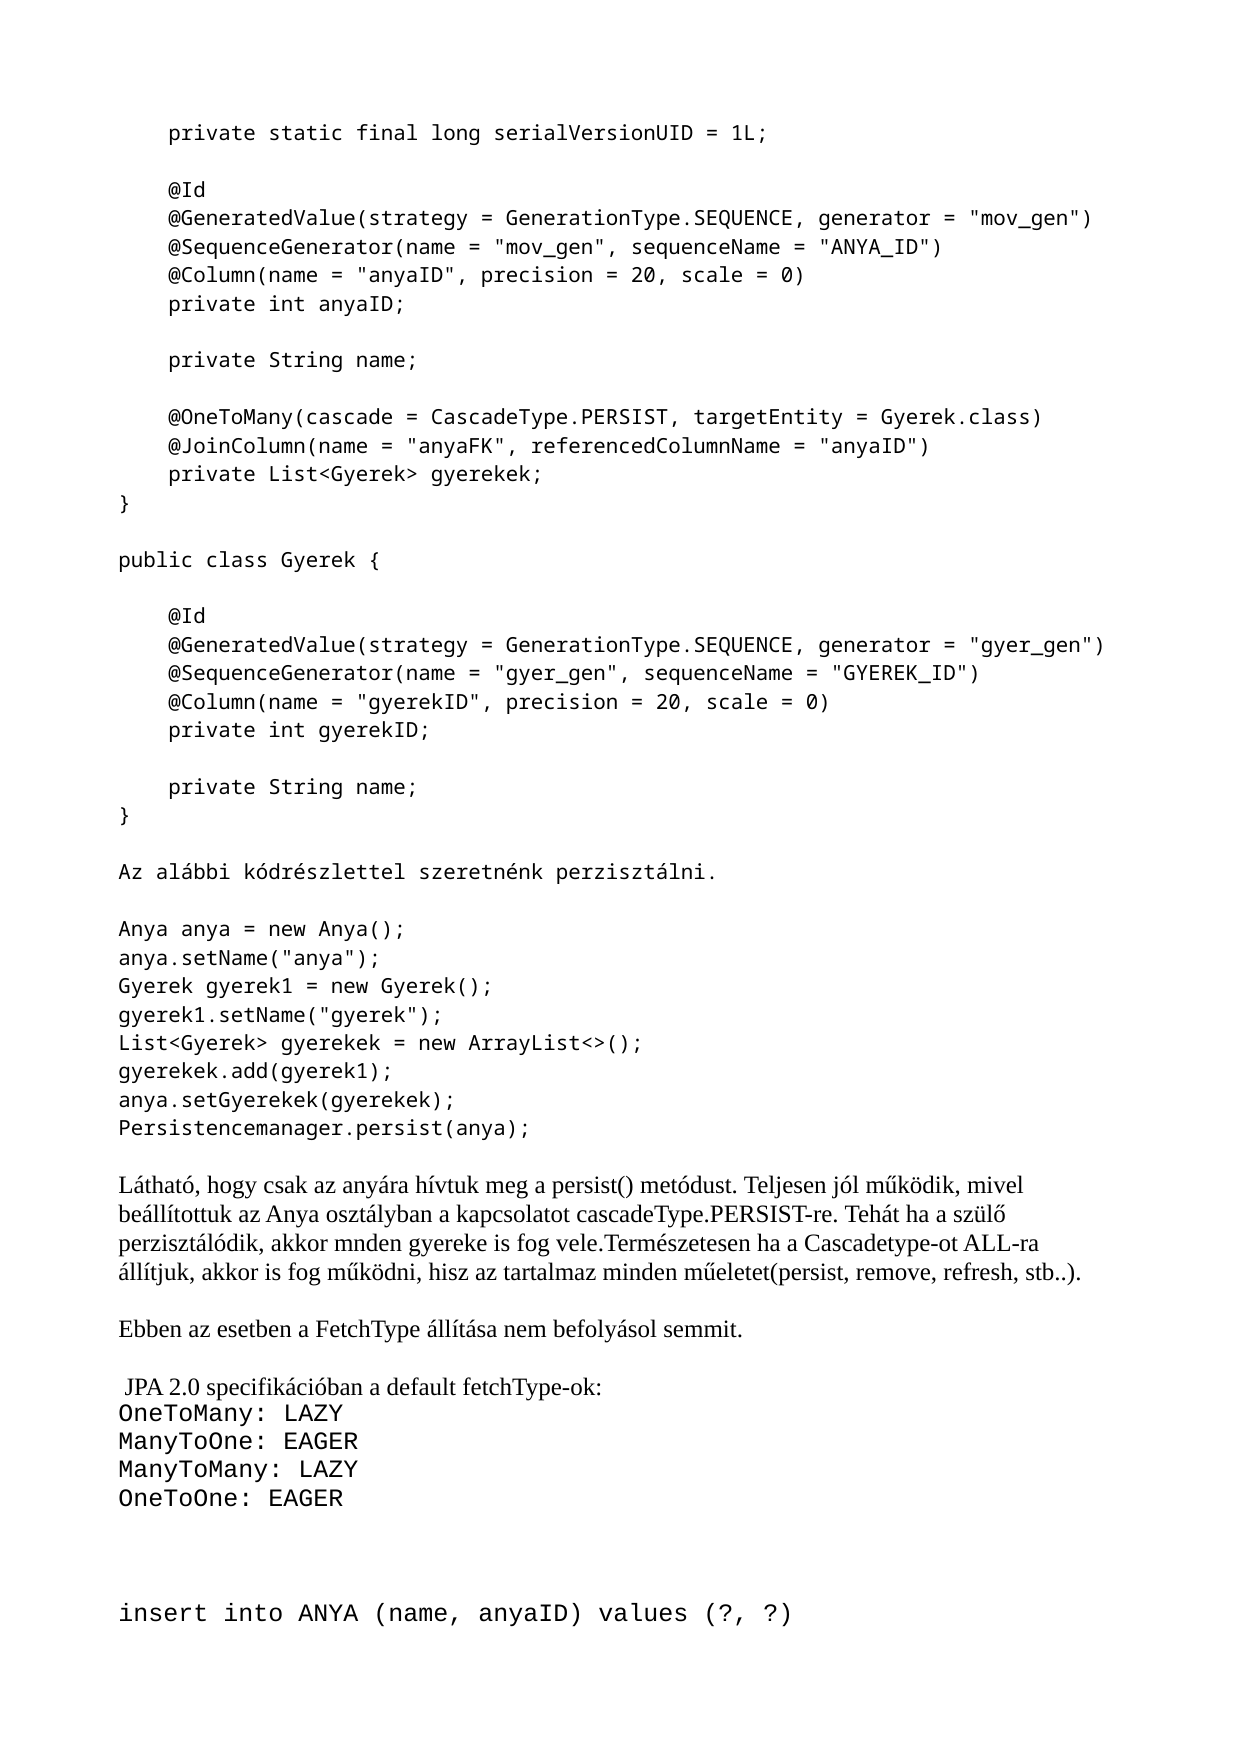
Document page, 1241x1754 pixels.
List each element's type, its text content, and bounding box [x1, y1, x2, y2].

text Anya anya = new Anya(); [118, 914, 1122, 943]
text public class Gyerek { [118, 545, 1122, 573]
text gyerek1.setName("gyerek"); [118, 1000, 1122, 1028]
text @SequenceGenerator(name = "gyer_gen", sequenceName = "GYEREK_ID") [118, 658, 1122, 687]
text private String name; [118, 346, 1122, 374]
text private String name; [118, 772, 1122, 801]
text Látható, hogy csak az anyára hívtuk meg a persist() metódust. Teljesen jól működik, mivel beállítottuk az Anya osztályban a kapcsolatot cascadeType.PERSIST-re. Tehát ha a szülő perzisztálódik, akkor mnden gyereke is fog vele.Természetesen ha a Cascadetype-ot ALL-ra állítjuk, akkor is fog működni, hisz az tartalmaz minden műeletet(persist, remove, refresh, stb..). [118, 1170, 1122, 1285]
text } [118, 488, 1122, 516]
text @OneToMany(cascade = CascadeType.PERSIST, targetEntity = Gyerek.class) [118, 402, 1122, 431]
text insert into ANYA (name, anyaID) values (?, ?) [118, 1601, 1122, 1629]
text List<Gyerek> gyerekek = new ArrayList<>(); [118, 1028, 1122, 1057]
text @JoinColumn(name = "anyaFK", referencedColumnName = "anyaID") [118, 431, 1122, 459]
text private int anyaID; [118, 289, 1122, 317]
text OneToOne: EAGER [118, 1485, 1122, 1514]
text Ebben az esetben a FetchType állítása nem befolyásol semmit. [118, 1314, 1122, 1343]
text ManyToOne: EAGER [118, 1429, 1122, 1457]
text @Column(name = "gyerekID", precision = 20, scale = 0) [118, 687, 1122, 715]
text } [118, 801, 1122, 829]
text @Id [118, 175, 1122, 203]
text Az alábbi kódrészlettel szeretnénk perzisztálni. [118, 857, 1122, 886]
text private int gyerekID; [118, 715, 1122, 744]
text @GeneratedValue(strategy = GenerationType.SEQUENCE, generator = "mov_gen") [118, 203, 1122, 232]
text ManyToMany: LAZY [118, 1457, 1122, 1485]
text gyerekek.add(gyerek1); [118, 1057, 1122, 1085]
text Gyerek gyerek1 = new Gyerek(); [118, 971, 1122, 1000]
text @Id [118, 602, 1122, 630]
text Persistencemanager.persist(anya); [118, 1113, 1122, 1142]
text private static final long serialVersionUID = 1L; [118, 118, 1122, 147]
text anya.setName("anya"); [118, 943, 1122, 971]
text @Column(name = "anyaID", precision = 20, scale = 0) [118, 260, 1122, 289]
text anya.setGyerekek(gyerekek); [118, 1085, 1122, 1113]
text private List<Gyerek> gyerekek; [118, 459, 1122, 488]
text OneToMany: LAZY [118, 1400, 1122, 1429]
text JPA 2.0 specifikációban a default fetchType-ok: [118, 1372, 1122, 1400]
text @SequenceGenerator(name = "mov_gen", sequenceName = "ANYA_ID") [118, 232, 1122, 260]
text @GeneratedValue(strategy = GenerationType.SEQUENCE, generator = "gyer_gen") [118, 630, 1122, 658]
